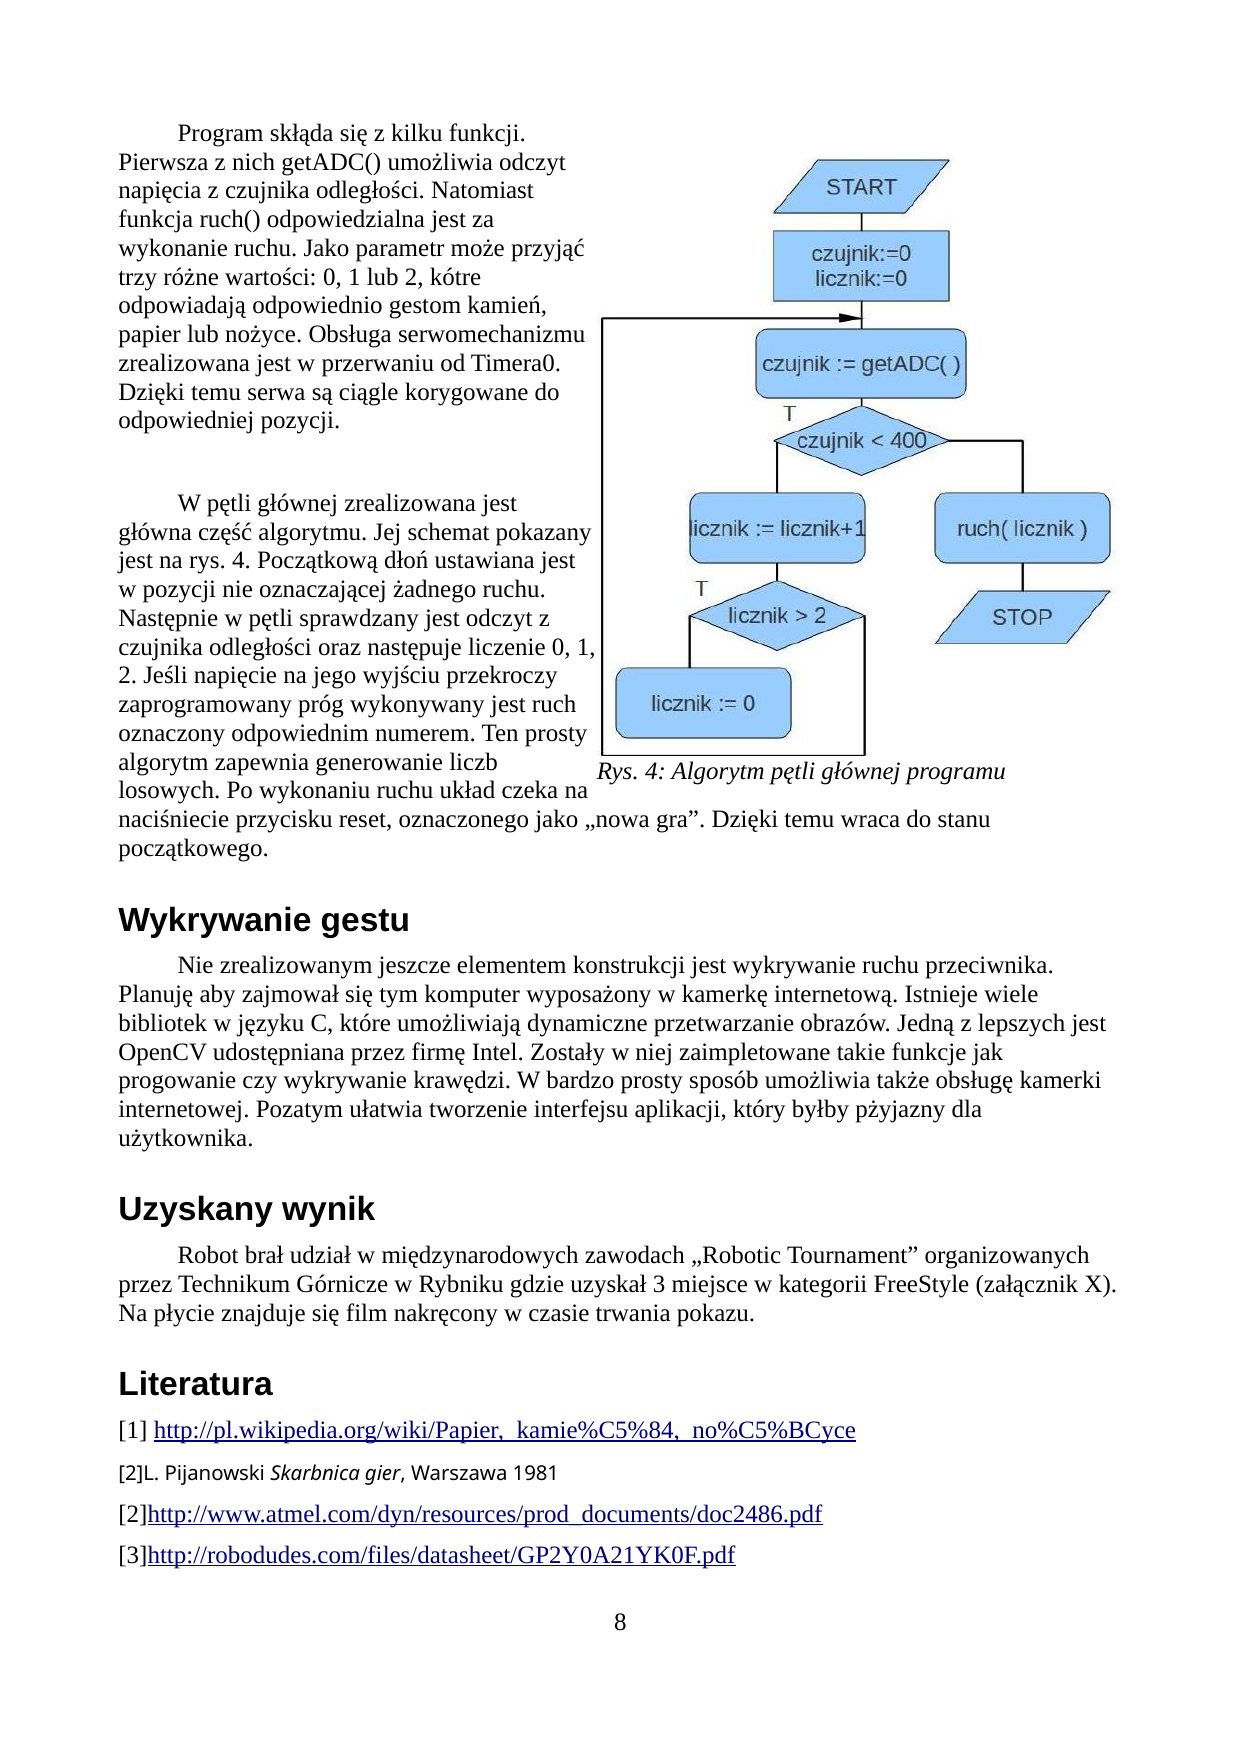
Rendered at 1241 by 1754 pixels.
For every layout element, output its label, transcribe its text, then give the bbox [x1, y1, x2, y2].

text Robot brał udział w międzynarodowych zawodach „Robotic Tournament” organizowanych przez Technikum Górnicze w Rybniku gdzie uzyskał 3 miejsce w kategorii FreeStyle (załącznik X). Na płycie znajduje się film nakręcony w czasie trwania pokazu. [118, 1240, 1122, 1327]
text [3]http://robodudes.com/files/datasheet/GP2Y0A21YK0F.pdf [118, 1540, 1122, 1569]
picture [596, 157, 1117, 756]
text [2]http://www.atmel.com/dyn/resources/prod_documents/doc2486.pdf [118, 1499, 1122, 1527]
subtitle Literatura [118, 1364, 1122, 1403]
text W pętli głównej zrealizowana jest główna część algorytmu. Jej schemat pokazany jest na rys. 4. Początkową dłoń ustawiana jest w pozycji nie oznaczającej żadnego ruchu. Następnie w pętli sprawdzany jest odczyt z czujnika odległości oraz następuje liczenie 0, 1, 2. Jeśli napięcie na jego wyjściu przekroczy zaprogramowany próg wykonywany jest ruch oznaczony odpowiednim numerem. Ten prosty algorytm zapewnia generowanie liczb losowych. Po wykonaniu ruchu układ czeka na naciśniecie przycisku reset, oznaczonego jako „nowa gra”. Dzięki temu wraca do stanu początkowego. [118, 488, 1122, 862]
text Nie zrealizowanym jeszcze elementem konstrukcji jest wykrywanie ruchu przeciwnika. Planuję aby zajmował się tym komputer wyposażony w kamerkę internetową. Istnieje wiele bibliotek w języku C, które umożliwiają dynamiczne przetwarzanie obrazów. Jedną z lepszych jest OpenCV udostępniana przez firmę Intel. Zostały w niej zaimpletowane takie funkcje jak progowanie czy wykrywanie krawędzi. W bardzo prosty sposób umożliwia także obsługę kamerki internetowej. Pozatym ułatwia tworzenie interfejsu aplikacji, który byłby pżyjazny dla użytkownika. [118, 951, 1122, 1152]
text [1] http://pl.wikipedia.org/wiki/Papier,_kamie%C5%84,_no%C5%BCyce [118, 1415, 1122, 1444]
subtitle Wykrywanie gestu [118, 899, 1122, 938]
subtitle Uzyskany wynik [118, 1189, 1122, 1228]
text Rys. 4: Algorytm pętli głównej programu [597, 140, 1133, 784]
text Program skłąda się z kilku funkcji. Pierwsza z nich getADC() umożliwia odczyt napięcia z czujnika odległości. Natomiast funkcja ruch() odpowiedzialna jest za wykonanie ruchu. Jako parametr może przyjąć trzy różne wartości: 0, 1 lub 2, kótre odpowiadają odpowiednio gestom kamień, papier lub nożyce. Obsługa serwomechanizmu zrealizowana jest w przerwaniu od Timera0. Dzięki temu serwa są ciągle korygowane do odpowiedniej pozycji. [118, 118, 1133, 434]
text [2]L. Pijanowski Skarbnica gier, Warszawa 1981 [118, 1457, 1122, 1486]
